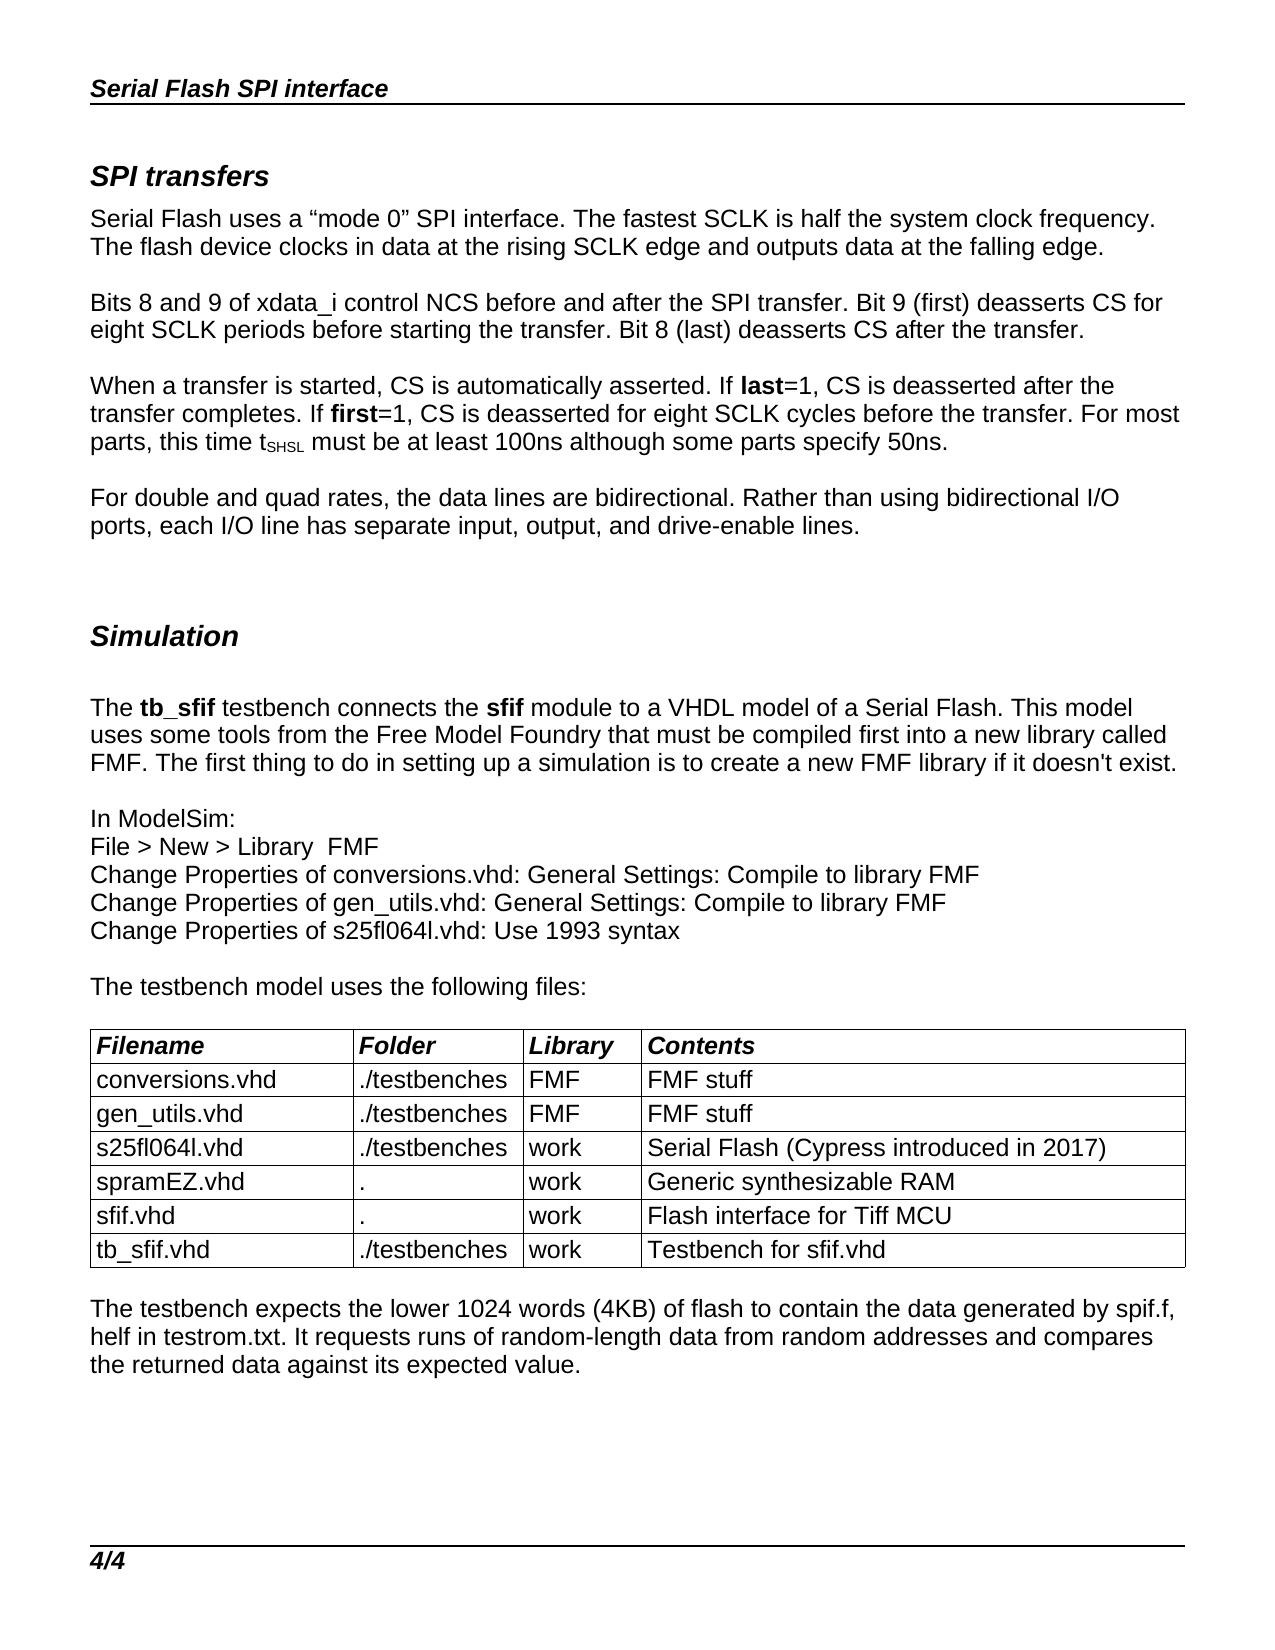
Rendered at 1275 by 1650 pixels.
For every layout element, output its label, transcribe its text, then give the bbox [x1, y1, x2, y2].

text In ModelSim: [90, 805, 1185, 833]
table_header Filename [91, 1030, 353, 1063]
table_header Contents [642, 1030, 1185, 1063]
table_header Library [524, 1030, 641, 1063]
text The tb_sfif testbench connects the sfif module to a VHDL model of a Serial Flash. This model uses some tools from the Free Model Foundry that must be compiled first into a new library called FMF. The first thing to do in setting up a simulation is to create a new FMF library if it doesn't exist. [90, 693, 1185, 777]
table_cell Serial Flash (Cypress introduced in 2017) [642, 1132, 1185, 1165]
table_cell gen_utils.vhd [91, 1097, 353, 1131]
text For double and quad rates, the data lines are bidirectional. Rather than using bidirectional I/O ports, each I/O line has separate input, output, and drive-enable lines. [90, 484, 1185, 539]
table_cell FMF stuff [642, 1097, 1185, 1131]
text File > New > Library FMF [90, 833, 1185, 861]
table_cell Generic synthesizable RAM [642, 1166, 1185, 1199]
table_cell work [524, 1234, 641, 1267]
table_cell ./testbenches [354, 1064, 523, 1096]
table_cell ./testbenches [354, 1234, 523, 1267]
table_cell Flash interface for Tiff MCU [642, 1200, 1185, 1233]
table_cell conversions.vhd [91, 1064, 353, 1096]
table_cell FMF [524, 1097, 641, 1131]
text Change Properties of s25fl064l.vhd: Use 1993 syntax [90, 917, 1185, 945]
text The testbench model uses the following files: [90, 973, 1185, 1001]
table_cell FMF stuff [642, 1064, 1185, 1096]
table_cell work [524, 1132, 641, 1165]
text Change Properties of gen_utils.vhd: General Settings: Compile to library FMF [90, 889, 1185, 917]
table_cell . [354, 1200, 523, 1233]
text The testbench expects the lower 1024 words (4KB) of flash to contain the data generated by spif.f, helf in testrom.txt. It requests runs of random-length data from random addresses and compares the returned data against its expected value. [90, 1295, 1185, 1379]
table_cell Testbench for sfif.vhd [642, 1234, 1185, 1267]
table_cell ./testbenches [354, 1097, 523, 1131]
text Bits 8 and 9 of xdata_i control NCS before and after the SPI transfer. Bit 9 (first) deasserts CS for eight SCLK periods before starting the transfer. Bit 8 (last) deasserts CS after the transfer. [90, 288, 1185, 344]
table_cell work [524, 1200, 641, 1233]
table_cell spramEZ.vhd [91, 1166, 353, 1199]
text Change Properties of conversions.vhd: General Settings: Compile to library FMF [90, 861, 1185, 889]
text Serial Flash uses a “mode 0” SPI interface. The fastest SCLK is half the system clock frequency. The flash device clocks in data at the rising SCLK edge and outputs data at the falling edge. [90, 204, 1185, 260]
table_cell work [524, 1166, 641, 1199]
table_cell sfif.vhd [91, 1200, 353, 1233]
table_cell FMF [524, 1064, 641, 1096]
text When a transfer is started, CS is automatically asserted. If last=1, CS is deasserted after the transfer completes. If first=1, CS is deasserted for eight SCLK cycles before the transfer. For most parts, this time tSHSL must be at least 100ns although some parts specify 50ns. [90, 372, 1185, 456]
subtitle SPI transfers [90, 159, 1185, 192]
table_header Folder [354, 1030, 523, 1063]
table_cell tb_sfif.vhd [91, 1234, 353, 1267]
table_cell s25fl064l.vhd [91, 1132, 353, 1165]
table_cell . [354, 1166, 523, 1199]
table_cell ./testbenches [354, 1132, 523, 1165]
subtitle Simulation [90, 620, 1185, 653]
